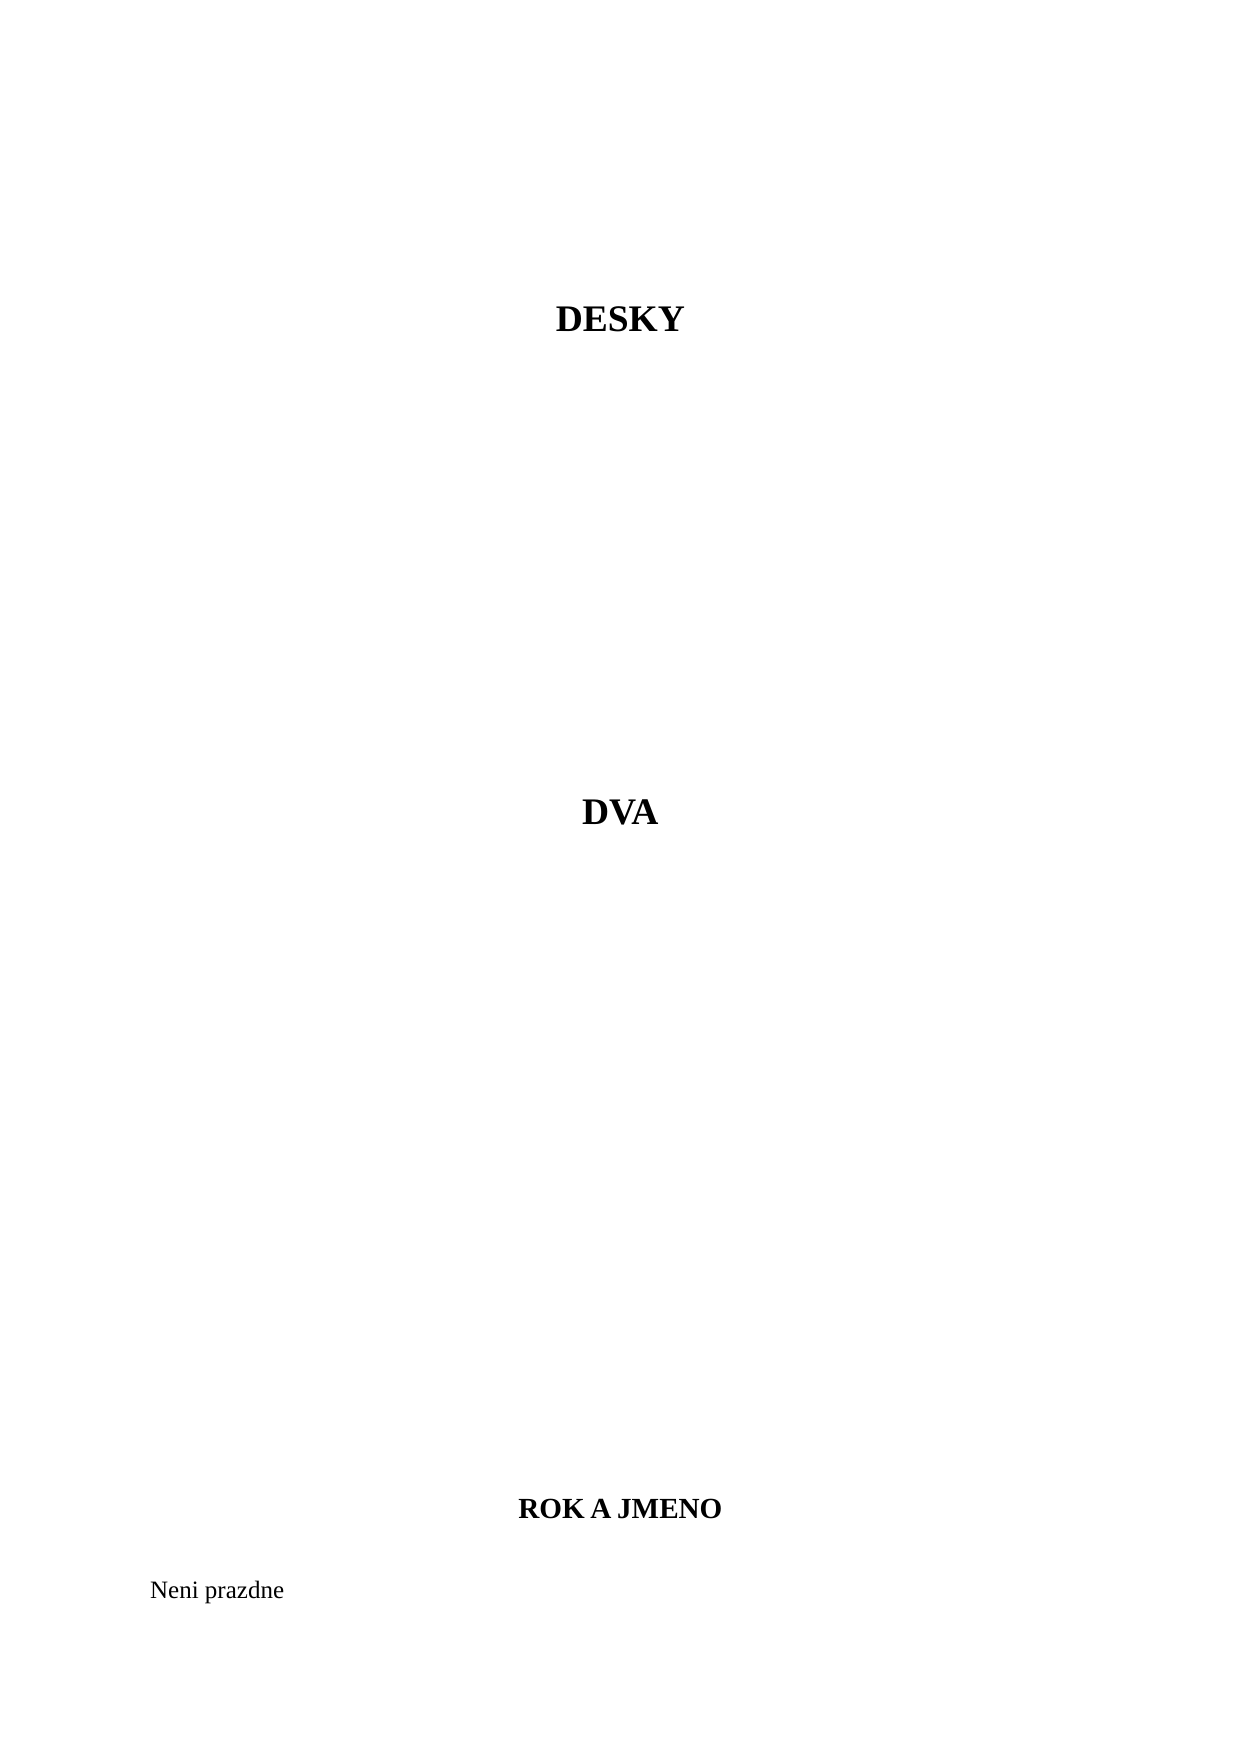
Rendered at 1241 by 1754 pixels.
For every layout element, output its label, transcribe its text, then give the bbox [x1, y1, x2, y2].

text Desky [150, 296, 1090, 339]
text ROK A JMENO [150, 1491, 1090, 1525]
text DVA [150, 789, 1090, 833]
